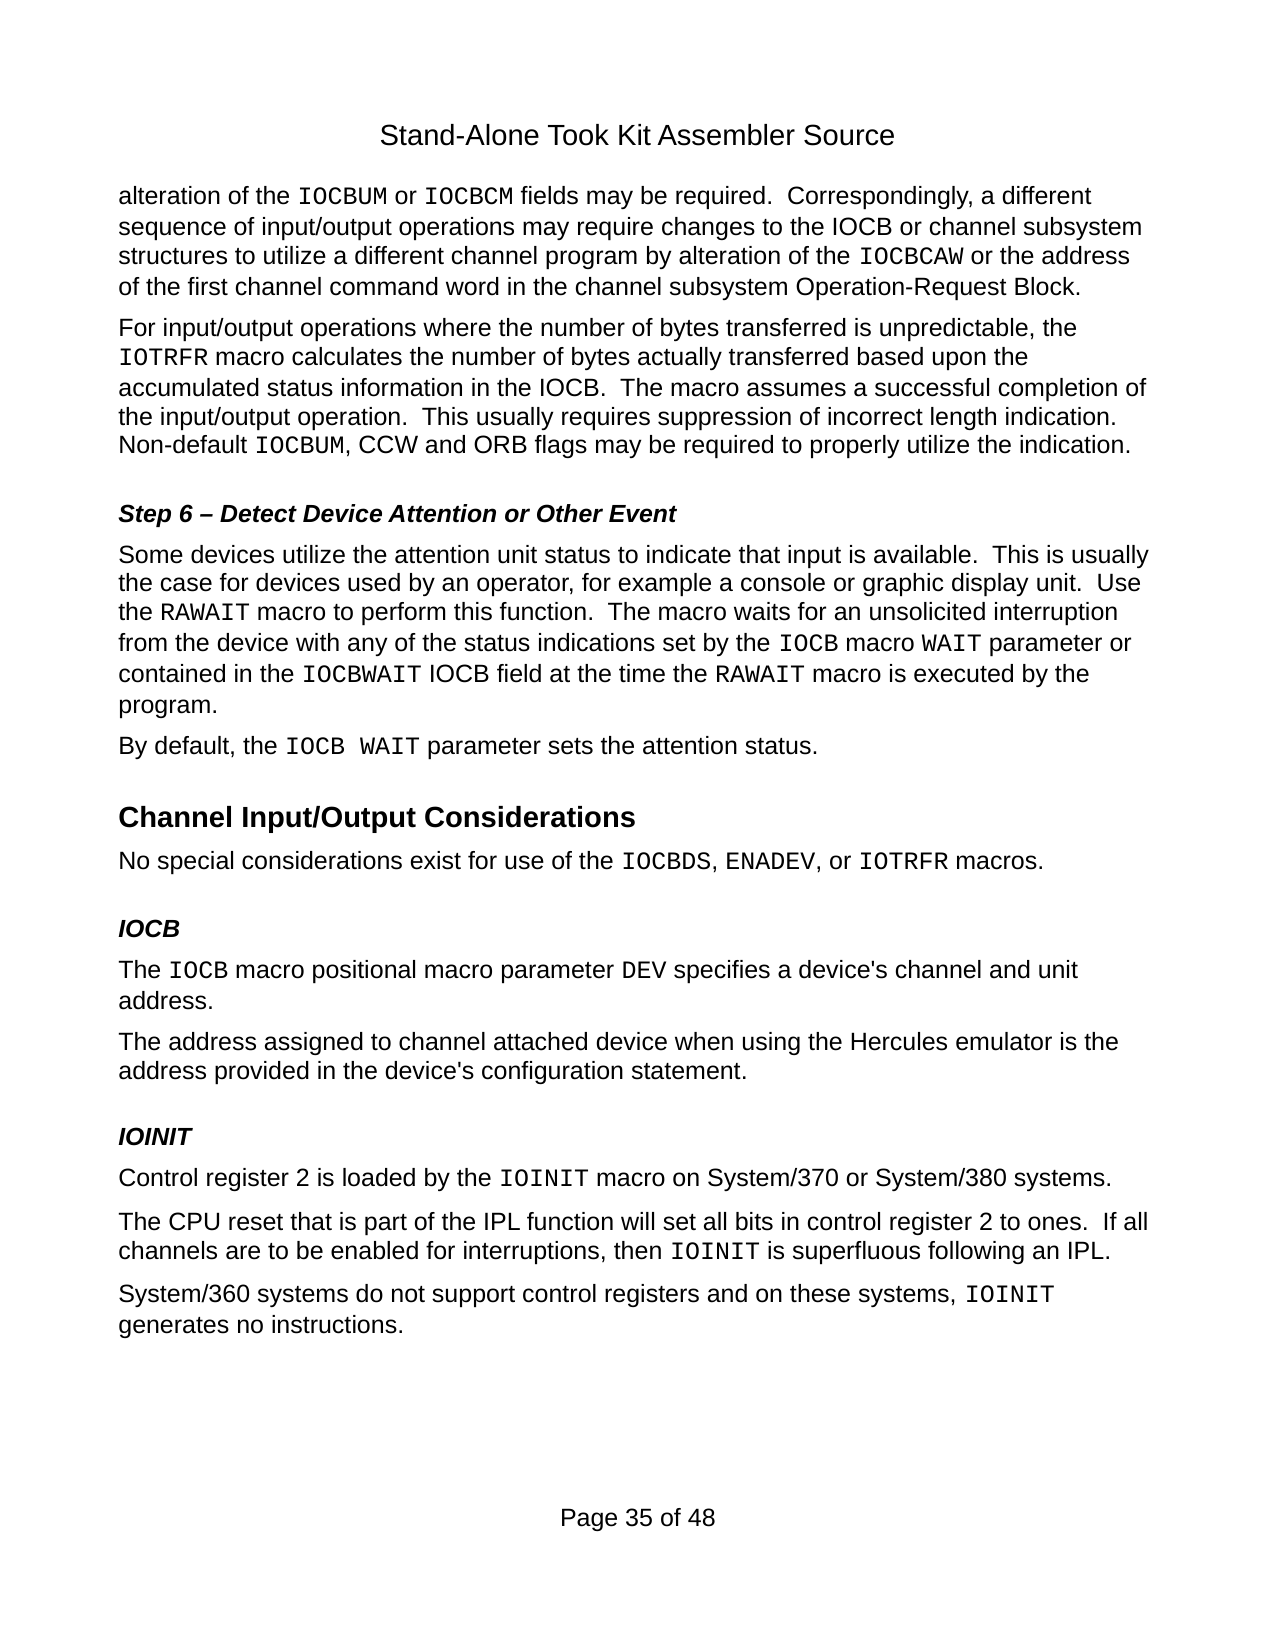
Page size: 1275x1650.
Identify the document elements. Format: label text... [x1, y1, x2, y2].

subtitle IOINIT [118, 1122, 1157, 1151]
text By default, the IOCB WAIT parameter sets the attention status. [118, 731, 1157, 762]
text alteration of the IOCBUM or IOCBCM fields may be required. Correspondingly, a different sequence of input/output operations may require changes to the IOCB or channel subsystem structures to utilize a different channel program by alteration of the IOCBCAW or the address of the first channel command word in the channel subsystem Operation-Request Block. [118, 181, 1157, 301]
subtitle Channel Input/Output Considerations [118, 800, 1157, 833]
text The CPU reset that is part of the IPL function will set all bits in control register 2 to ones. If all channels are to be enabled for interruptions, then IOINIT is superfluous following an IPL. [118, 1207, 1157, 1267]
text The IOCB macro positional macro parameter DEV specifies a device's channel and unit address. [118, 955, 1157, 1015]
text System/360 systems do not support control registers and on these systems, IOINIT generates no instructions. [118, 1279, 1157, 1339]
text Some devices utilize the attention unit status to indicate that input is available. This is usually the case for devices used by an operator, for example a console or graphic display unit. Use the RAWAIT macro to perform this function. The macro waits for an unsolicited interruption from the device with any of the status indications set by the IOCB macro WAIT parameter or contained in the IOCBWAIT IOCB field at the time the RAWAIT macro is executed by the program. [118, 540, 1157, 719]
subtitle IOCB [118, 914, 1157, 943]
text No special considerations exist for use of the IOCBDS, ENADEV, or IOTRFR macros. [118, 846, 1157, 877]
text Control register 2 is loaded by the IOINIT macro on System/370 or System/380 systems. [118, 1163, 1157, 1194]
text For input/output operations where the number of bytes transferred is unpredictable, the IOTRFR macro calculates the number of bytes actually transferred based upon the accumulated status information in the IOCB. The macro assumes a successful completion of the input/output operation. This usually requires suppression of incorrect length indication. Non-default IOCBUM, CCW and ORB flags may be required to properly utilize the indication. [118, 313, 1157, 461]
subtitle Step 6 – Detect Device Attention or Other Event [118, 499, 1157, 527]
text The address assigned to channel attached device when using the Hercules emulator is the address provided in the device's configuration statement. [118, 1027, 1157, 1085]
